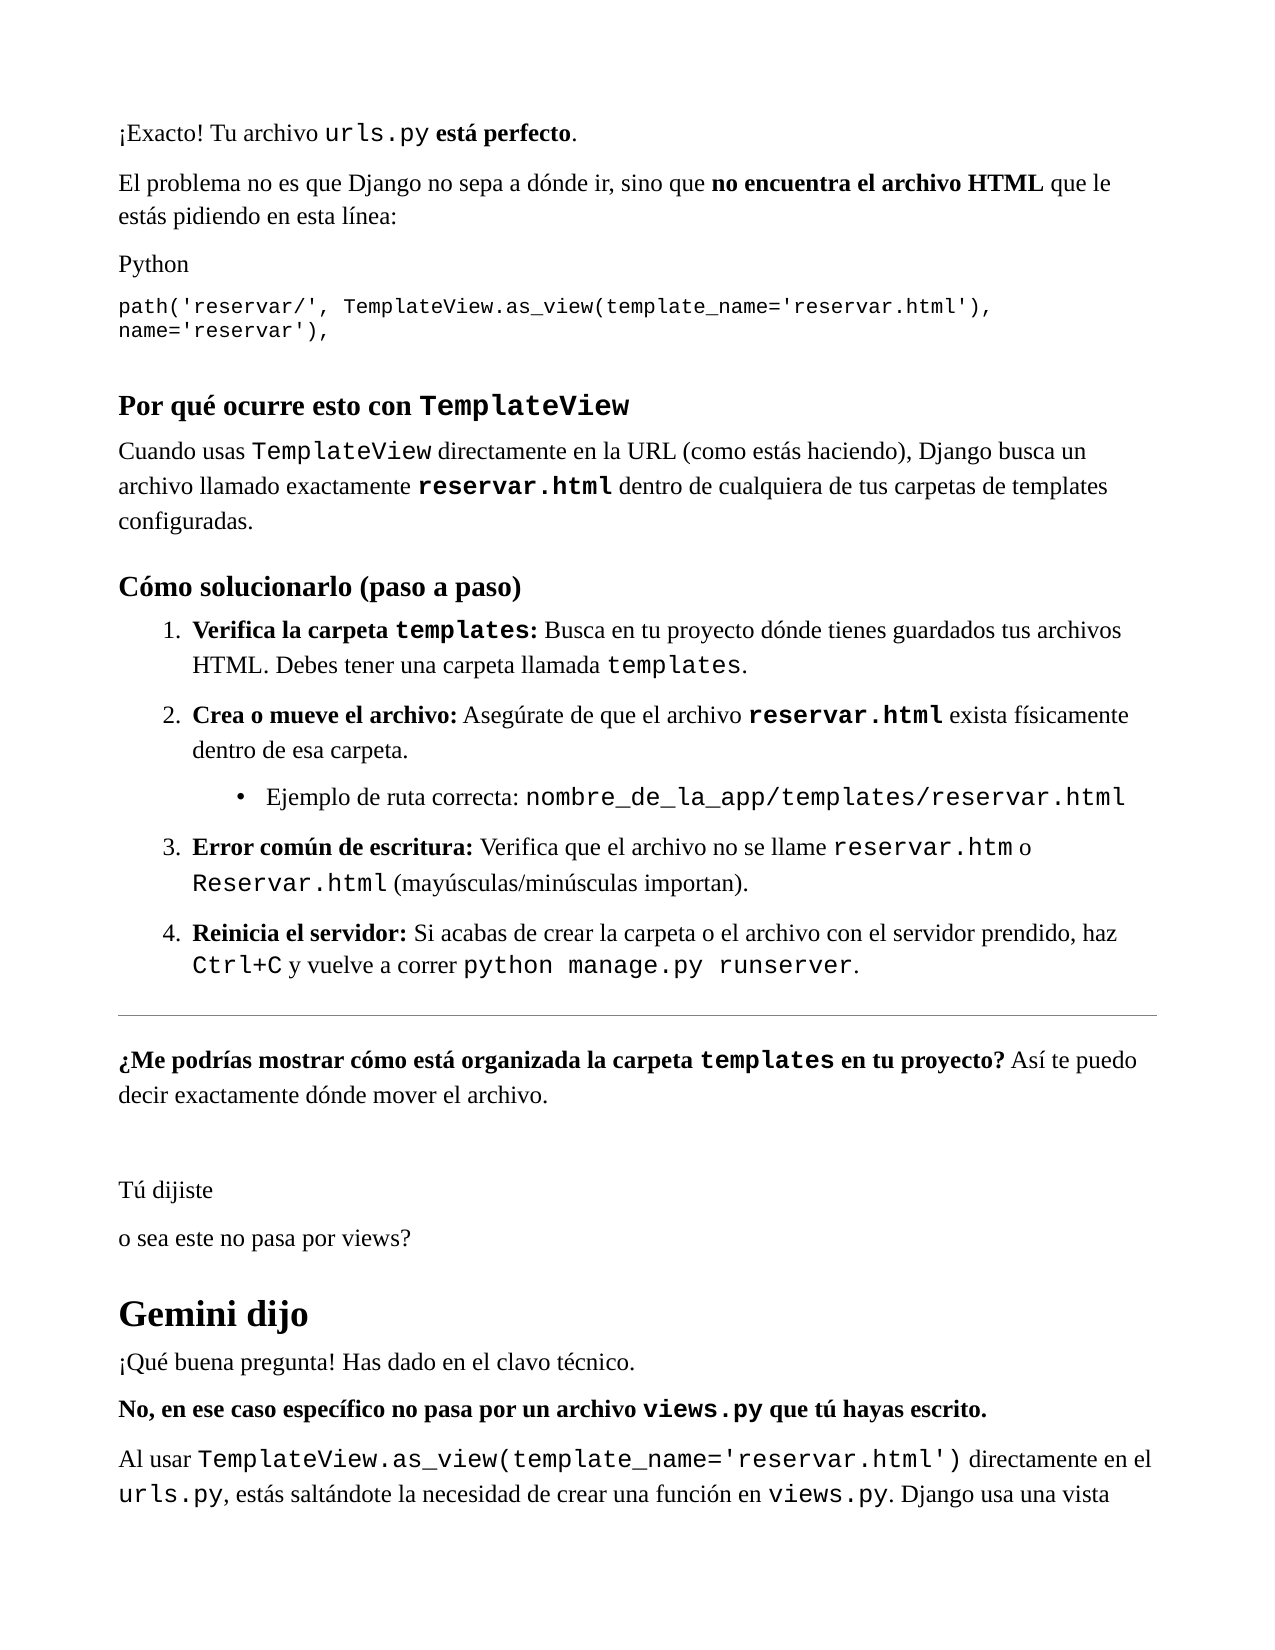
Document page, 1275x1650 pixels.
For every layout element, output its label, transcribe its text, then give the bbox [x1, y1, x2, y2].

list Verifica la carpeta templates: Busca en tu proyecto dónde tienes guardados tus archivos HTML. Debes tener una carpeta llamada templates. [162, 615, 1157, 681]
text Al usar TemplateView.as_view(template_name='reservar.html') directamente en el urls.py, estás saltándote la necesidad de crear una función en views.py. Django usa una vista [118, 1444, 1157, 1510]
text o sea este no pasa por views? [118, 1223, 1157, 1252]
subtitle Por qué ocurre esto con TemplateView [118, 388, 1157, 424]
text ¡Exacto! Tu archivo urls.py está perfecto. [118, 118, 1157, 149]
subtitle Cómo solucionarlo (paso a paso) [118, 569, 1157, 602]
text ¿Me podrías mostrar cómo está organizada la carpeta templates en tu proyecto? Así te puedo decir exactamente dónde mover el archivo. [118, 1045, 1157, 1109]
text path('reservar/', TemplateView.as_view(template_name='reservar.html'), name='reservar'), [118, 296, 1157, 344]
text ¡Qué buena pregunta! Has dado en el clavo técnico. [118, 1347, 1157, 1376]
text Python [118, 249, 1157, 277]
text No, en ese caso específico no pasa por un archivo views.py que tú hayas escrito. [118, 1394, 1157, 1425]
list Reinicia el servidor: Si acabas de crear la carpeta o el archivo con el servidor prendido, haz Ctrl+C y vuelve a correr python manage.py runserver. [162, 918, 1157, 981]
list Ejemplo de ruta correcta: nombre_de_la_app/templates/reservar.html [236, 782, 1157, 813]
text Tú dijiste [118, 1175, 1157, 1204]
list Error común de escritura: Verifica que el archivo no se llame reservar.htm o Reservar.html (mayúsculas/minúsculas importan). [162, 832, 1157, 898]
subtitle Gemini dijo [118, 1291, 1157, 1334]
text Cuando usas TemplateView directamente en la URL (como estás haciendo), Django busca un archivo llamado exactamente reservar.html dentro de cualquiera de tus carpetas de templates configuradas. [118, 436, 1157, 535]
text El problema no es que Django no sepa a dónde ir, sino que no encuentra el archivo HTML que le estás pidiendo en esta línea: [118, 168, 1157, 230]
list Crea o mueve el archivo: Asegúrate de que el archivo reservar.html exista físicamente dentro de esa carpeta. [162, 700, 1157, 764]
